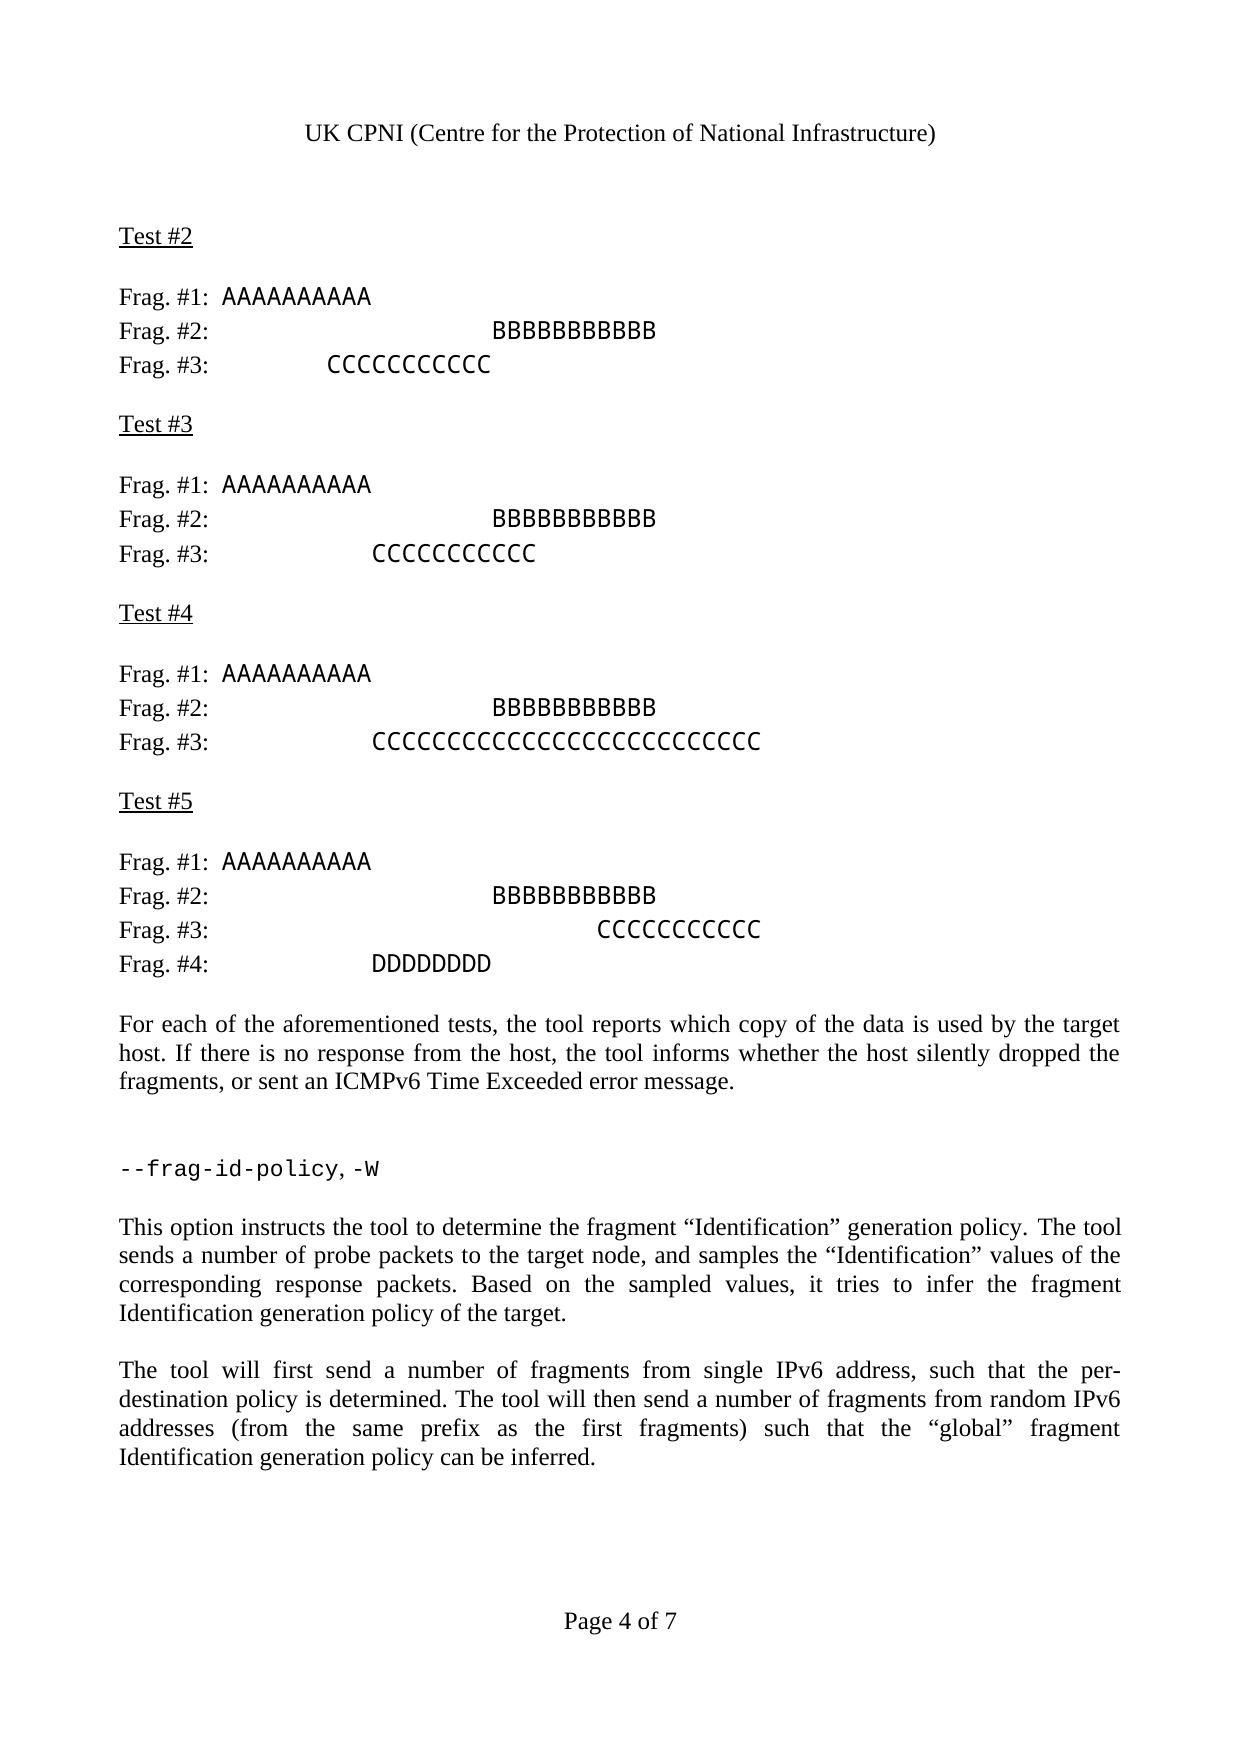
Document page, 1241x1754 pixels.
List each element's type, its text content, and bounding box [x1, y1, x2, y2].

text Test #4 [118, 598, 1122, 627]
text Frag. #3: CCCCCCCCCCC [118, 912, 1122, 946]
text Test #3 [118, 409, 1122, 438]
text Frag. #1: AAAAAAAAAA [118, 467, 1122, 501]
text Test #2 [118, 221, 1122, 250]
text Frag. #1: AAAAAAAAAA [118, 656, 1122, 689]
text The tool will first send a number of fragments from single IPv6 address, such that the per-destination policy is determined. The tool will then send a number of fragments from random IPv6 addresses (from the same prefix as the first fragments) such that the “global” fragment Identification generation policy can be inferred. [118, 1355, 1122, 1470]
text Frag. #1: AAAAAAAAAA [118, 844, 1122, 878]
text Frag. #4: DDDDDDDD [118, 946, 1122, 980]
text Frag. #3: CCCCCCCCCCC [118, 535, 1122, 569]
text Frag. #3: CCCCCCCCCCCCCCCCCCCCCCCCCC [118, 724, 1122, 758]
text Frag. #2: BBBBBBBBBBB [118, 501, 1122, 535]
text Frag. #1: AAAAAAAAAA [118, 279, 1122, 313]
text Test #5 [118, 786, 1122, 815]
text Frag. #3: CCCCCCCCCCC [118, 347, 1122, 381]
text This option instructs the tool to determine the fragment “Identification” generation policy. The tool sends a number of probe packets to the target node, and samples the “Identification” values of the corresponding response packets. Based on the sampled values, it tries to infer the fragment Identification generation policy of the target. [118, 1212, 1122, 1327]
text --frag-id-policy, -W [118, 1153, 1122, 1183]
text Frag. #2: BBBBBBBBBBB [118, 689, 1122, 724]
text Frag. #2: BBBBBBBBBBB [118, 878, 1122, 912]
text For each of the aforementioned tests, the tool reports which copy of the data is used by the target host. If there is no response from the host, the tool informs whether the host silently dropped the fragments, or sent an ICMPv6 Time Exceeded error message. [118, 1009, 1122, 1095]
text Frag. #2: BBBBBBBBBBB [118, 313, 1122, 347]
